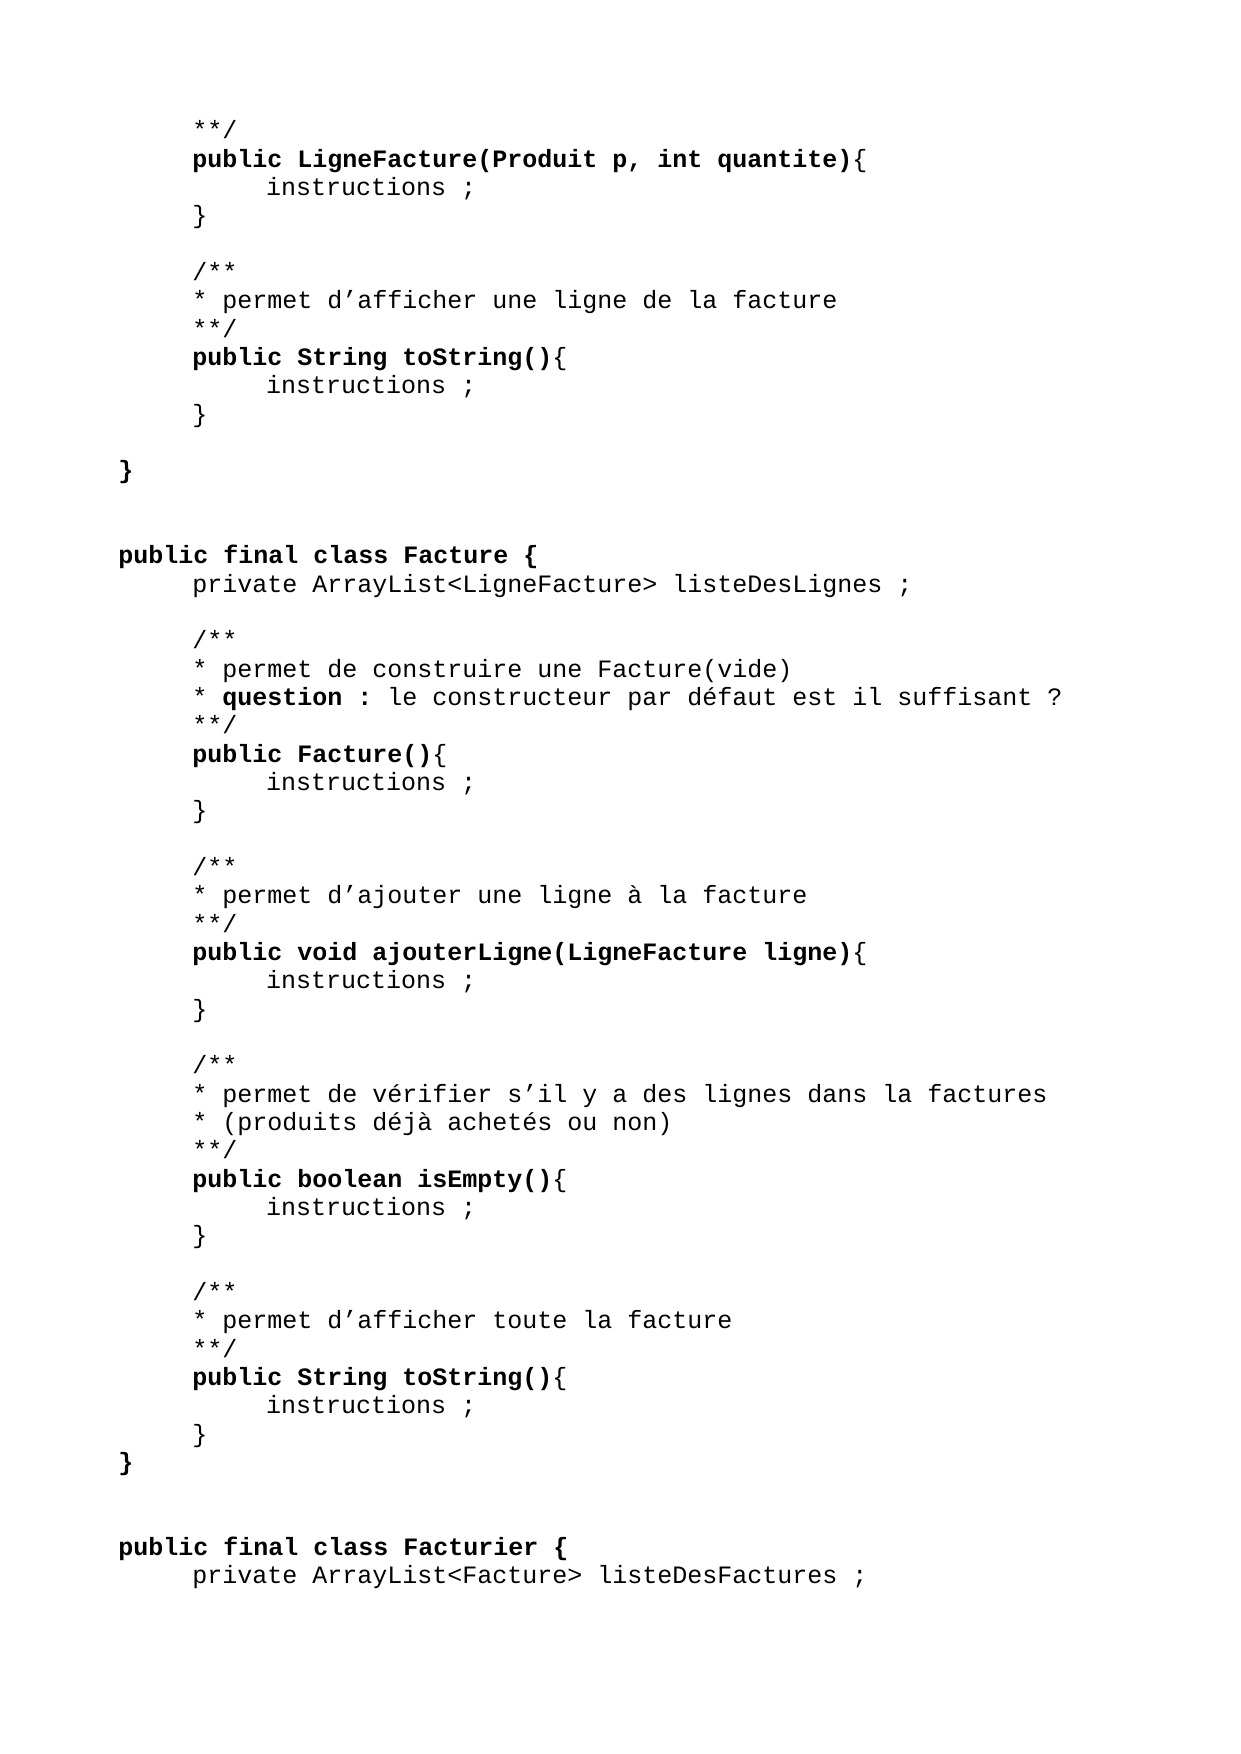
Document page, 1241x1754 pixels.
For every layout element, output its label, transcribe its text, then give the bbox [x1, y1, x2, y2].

text **/ [118, 713, 1122, 741]
text public void ajouterLigne(LigneFacture ligne){ [118, 940, 1122, 968]
text * permet d’ajouter une ligne à la facture [118, 883, 1122, 911]
text /** [118, 1053, 1122, 1081]
text * permet d’afficher toute la facture [118, 1308, 1122, 1336]
text public final class Facturier { [118, 1535, 1122, 1563]
text } [118, 1421, 1122, 1450]
text /** [118, 1280, 1122, 1308]
text } [118, 458, 1122, 486]
text private ArrayList<Facture> listeDesFactures ; [118, 1563, 1122, 1591]
text instructions ; [118, 1195, 1122, 1223]
text * (produits déjà achetés ou non) [118, 1110, 1122, 1138]
text **/ [118, 1336, 1122, 1365]
text instructions ; [118, 968, 1122, 996]
text * permet d’afficher une ligne de la facture [118, 288, 1122, 316]
text /** [118, 260, 1122, 288]
text private ArrayList<LigneFacture> listeDesLignes ; [118, 571, 1122, 600]
text public LigneFacture(Produit p, int quantite){ [118, 146, 1122, 175]
text } [118, 798, 1122, 826]
text * permet de vérifier s’il y a des lignes dans la factures [118, 1081, 1122, 1110]
text } [118, 1450, 1122, 1478]
text * permet de construire une Facture(vide) [118, 656, 1122, 685]
text **/ [118, 316, 1122, 345]
text public String toString(){ [118, 1365, 1122, 1393]
text public Facture(){ [118, 741, 1122, 770]
text instructions ; [118, 770, 1122, 798]
text public final class Facture { [118, 543, 1122, 571]
text instructions ; [118, 373, 1122, 401]
text /** [118, 628, 1122, 656]
text } [118, 1223, 1122, 1251]
text **/ [118, 1138, 1122, 1166]
text instructions ; [118, 1393, 1122, 1421]
text instructions ; [118, 175, 1122, 203]
text public boolean isEmpty(){ [118, 1166, 1122, 1195]
text } [118, 401, 1122, 430]
text **/ [118, 911, 1122, 940]
text * question : le constructeur par défaut est il suffisant ? [118, 685, 1122, 713]
text **/ [118, 118, 1122, 146]
text } [118, 996, 1122, 1025]
text public String toString(){ [118, 345, 1122, 373]
text } [118, 203, 1122, 231]
text /** [118, 855, 1122, 883]
